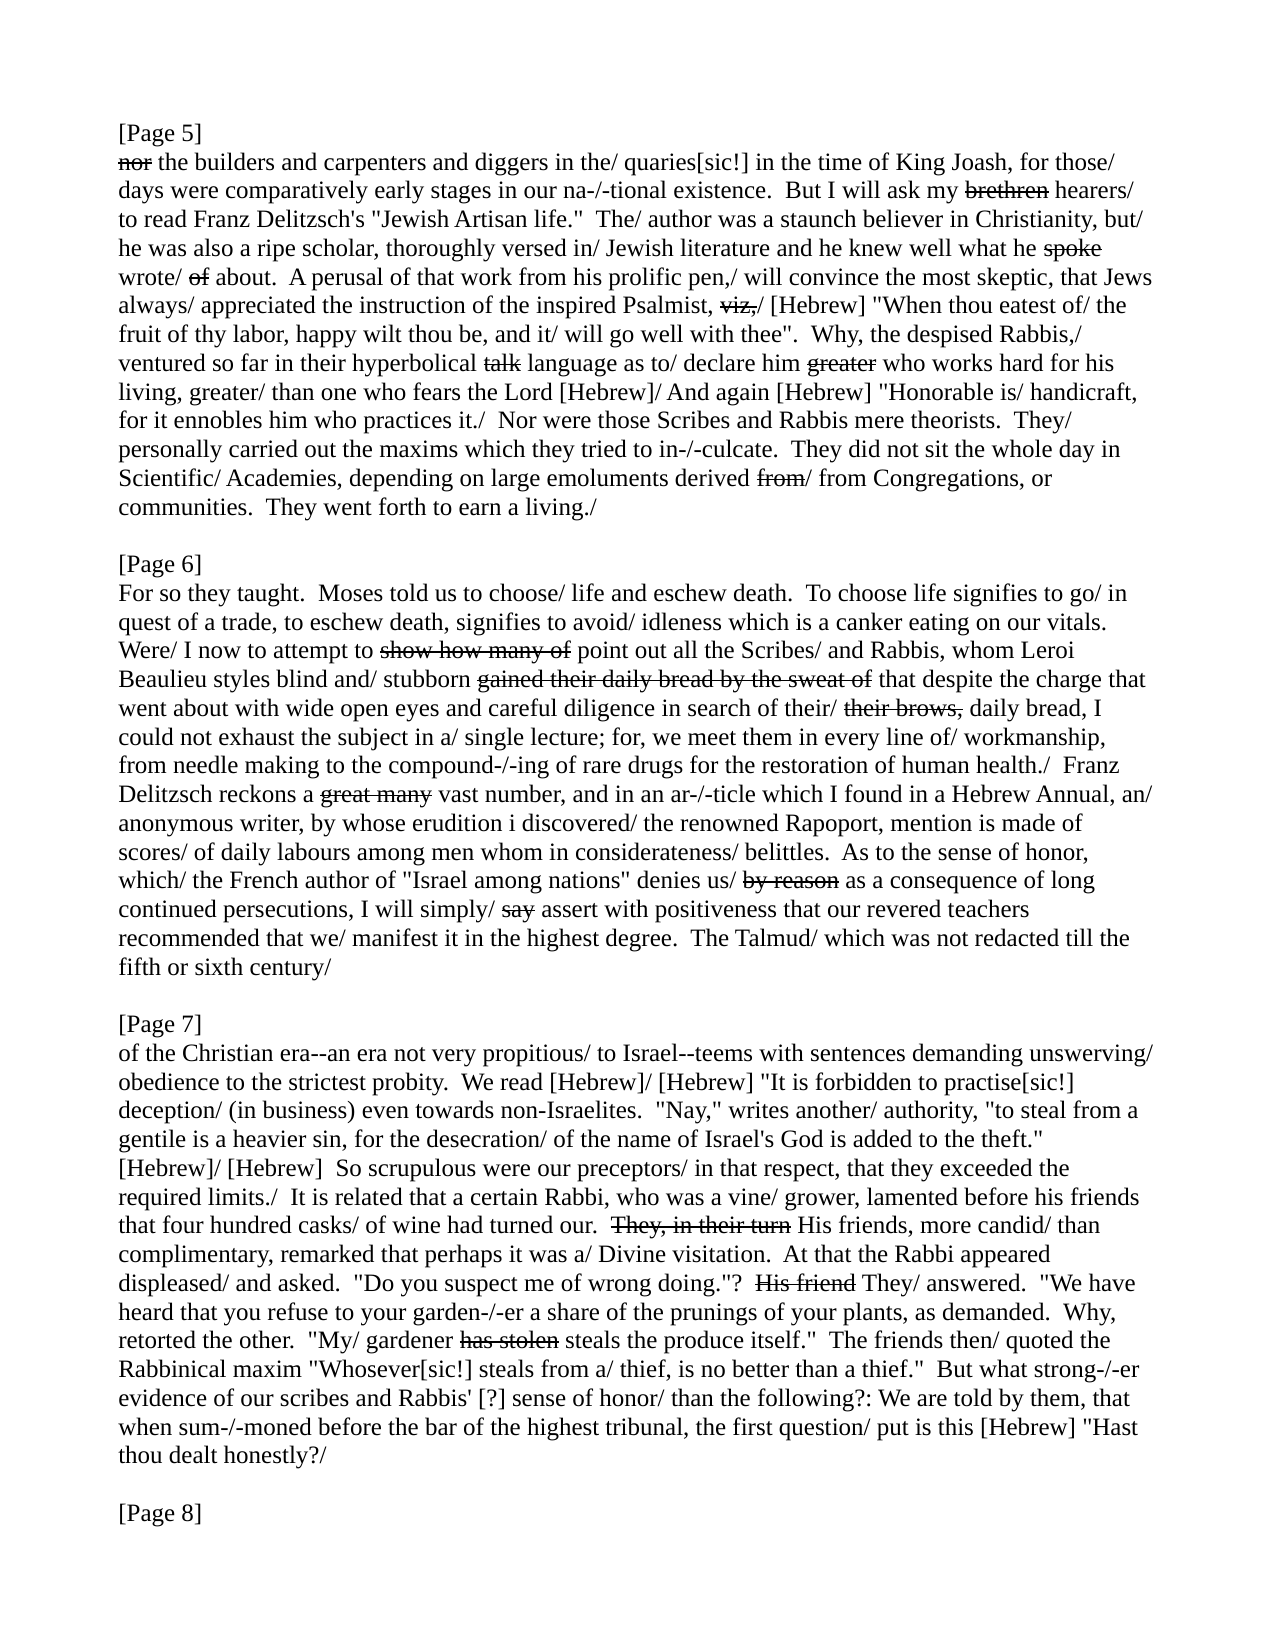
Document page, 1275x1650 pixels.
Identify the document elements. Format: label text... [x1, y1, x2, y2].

text [Page 8] [118, 1498, 1157, 1527]
text [Page 5] [118, 118, 1157, 147]
text [Page 7] [118, 1009, 1157, 1038]
text of the Christian era--an era not very propitious/ to Israel--teems with sentences demanding unswerving/ obedience to the strictest probity. We read [Hebrew]/ [Hebrew] "It is forbidden to practise[sic!] deception/ (in business) even towards non-Israelites. "Nay," writes another/ authority, "to steal from a gentile is a heavier sin, for the desecration/ of the name of Israel's God is added to the theft." [Hebrew]/ [Hebrew] So scrupulous were our preceptors/ in that respect, that they exceeded the required limits./ It is related that a certain Rabbi, who was a vine/ grower, lamented before his friends that four hundred casks/ of wine had turned our. They, in their turn His friends, more candid/ than complimentary, remarked that perhaps it was a/ Divine visitation. At that the Rabbi appeared displeased/ and asked. "Do you suspect me of wrong doing."? His friend They/ answered. "We have heard that you refuse to your garden-/-er a share of the prunings of your plants, as demanded. Why, retorted the other. "My/ gardener has stolen steals the produce itself." The friends then/ quoted the Rabbinical maxim "Whosever[sic!] steals from a/ thief, is no better than a thief." But what strong-/-er evidence of our scribes and Rabbis' [?] sense of honor/ than the following?: We are told by them, that when sum-/-moned before the bar of the highest tribunal, the first question/ put is this [Hebrew] "Hast thou dealt honestly?/ [118, 1038, 1157, 1469]
text nor the builders and carpenters and diggers in the/ quaries[sic!] in the time of King Joash, for those/ days were comparatively early stages in our na-/-tional existence. But I will ask my brethren hearers/ to read Franz Delitzsch's "Jewish Artisan life." The/ author was a staunch believer in Christianity, but/ he was also a ripe scholar, thoroughly versed in/ Jewish literature and he knew well what he spoke wrote/ of about. A perusal of that work from his prolific pen,/ will convince the most skeptic, that Jews always/ appreciated the instruction of the inspired Psalmist, viz,/ [Hebrew] "When thou eatest of/ the fruit of thy labor, happy wilt thou be, and it/ will go well with thee". Why, the despised Rabbis,/ ventured so far in their hyperbolical talk language as to/ declare him greater who works hard for his living, greater/ than one who fears the Lord [Hebrew]/ And again [Hebrew] "Honorable is/ handicraft, for it ennobles him who practices it./ Nor were those Scribes and Rabbis mere theorists. They/ personally carried out the maxims which they tried to in-/-culcate. They did not sit the whole day in Scientific/ Academies, depending on large emoluments derived from/ from Congregations, or communities. They went forth to earn a living./ [118, 147, 1157, 521]
text For so they taught. Moses told us to choose/ life and eschew death. To choose life signifies to go/ in quest of a trade, to eschew death, signifies to avoid/ idleness which is a canker eating on our vitals. Were/ I now to attempt to show how many of point out all the Scribes/ and Rabbis, whom Leroi Beaulieu styles blind and/ stubborn gained their daily bread by the sweat of that despite the charge that went about with wide open eyes and careful diligence in search of their/ their brows, daily bread, I could not exhaust the subject in a/ single lecture; for, we meet them in every line of/ workmanship, from needle making to the compound-/-ing of rare drugs for the restoration of human health./ Franz Delitzsch reckons a great many vast number, and in an ar-/-ticle which I found in a Hebrew Annual, an/ anonymous writer, by whose erudition i discovered/ the renowned Rapoport, mention is made of scores/ of daily labours among men whom in considerateness/ belittles. As to the sense of honor, which/ the French author of "Israel among nations" denies us/ by reason as a consequence of long continued persecutions, I will simply/ say assert with positiveness that our revered teachers recommended that we/ manifest it in the highest degree. The Talmud/ which was not redacted till the fifth or sixth century/ [118, 578, 1157, 981]
text [Page 6] [118, 549, 1157, 578]
